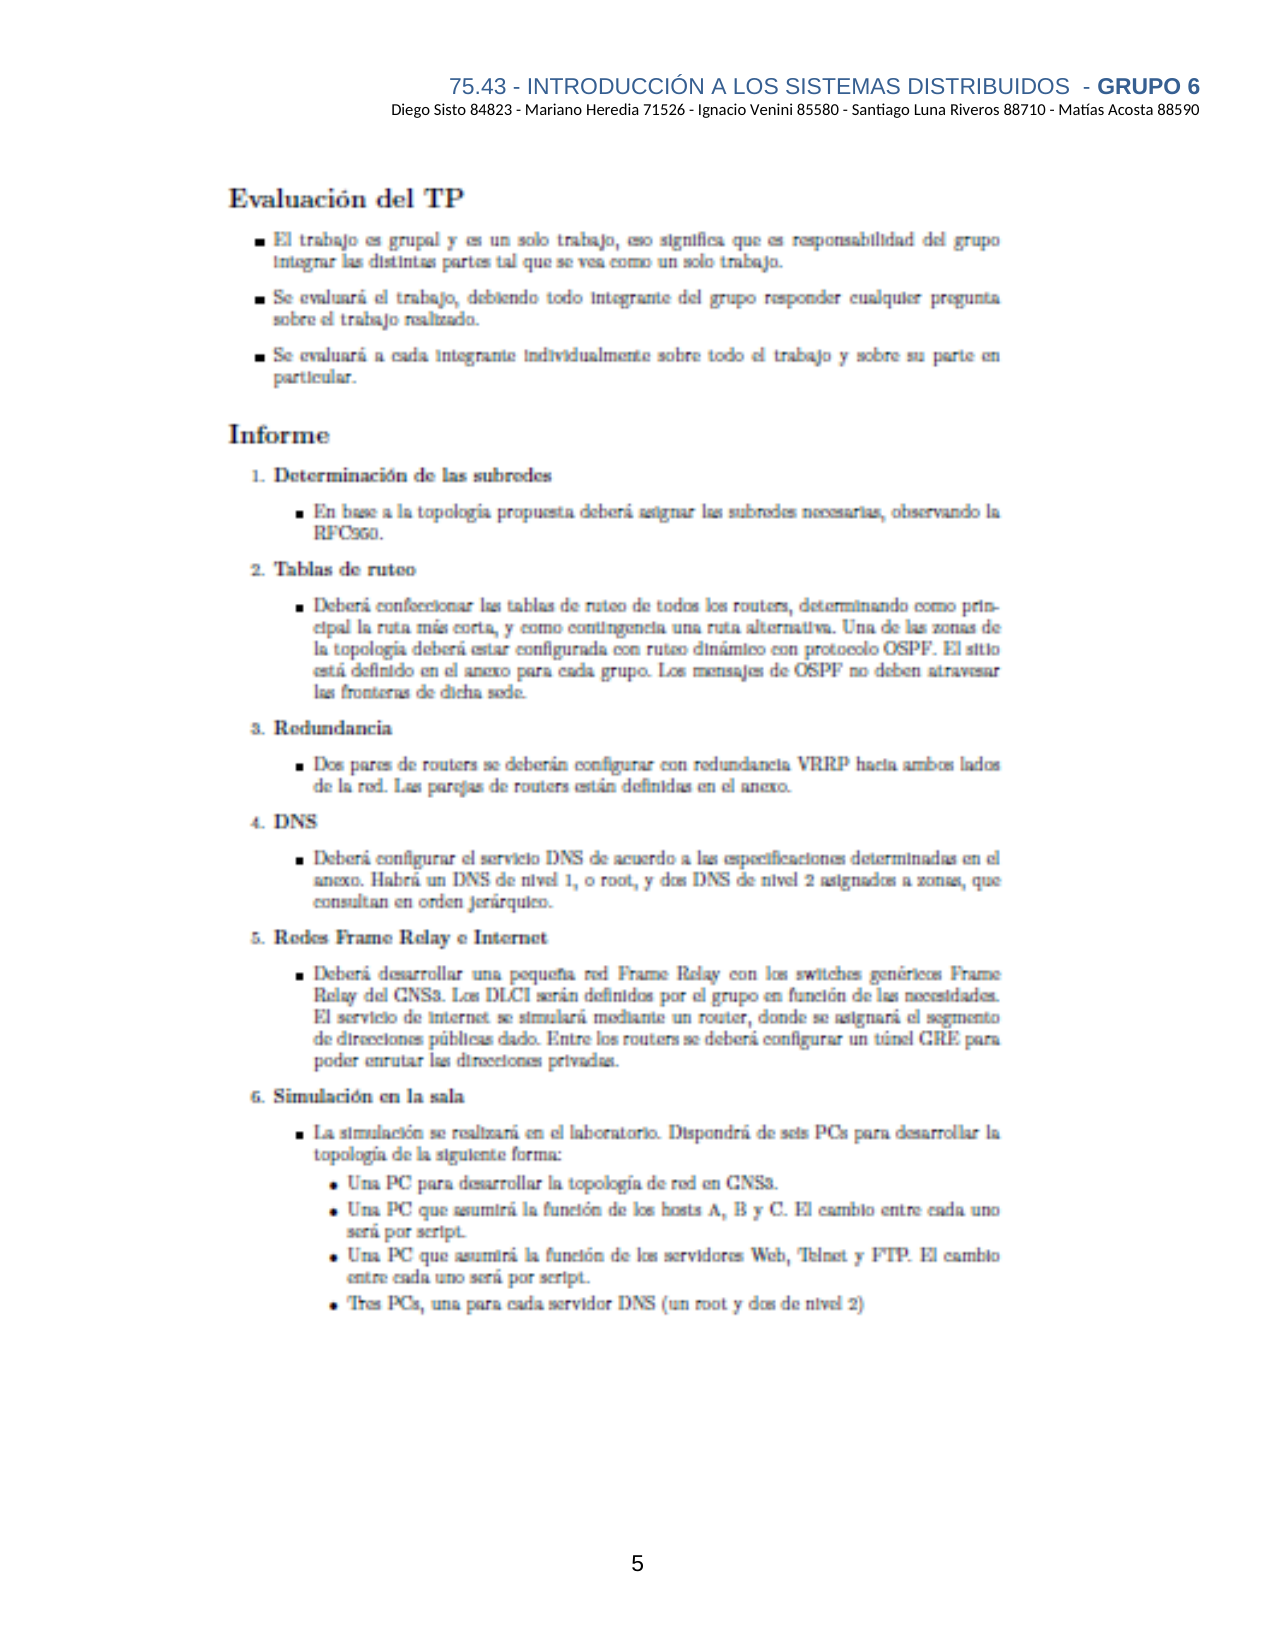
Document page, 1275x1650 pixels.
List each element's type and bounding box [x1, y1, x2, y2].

picture [222, 177, 1053, 1378]
